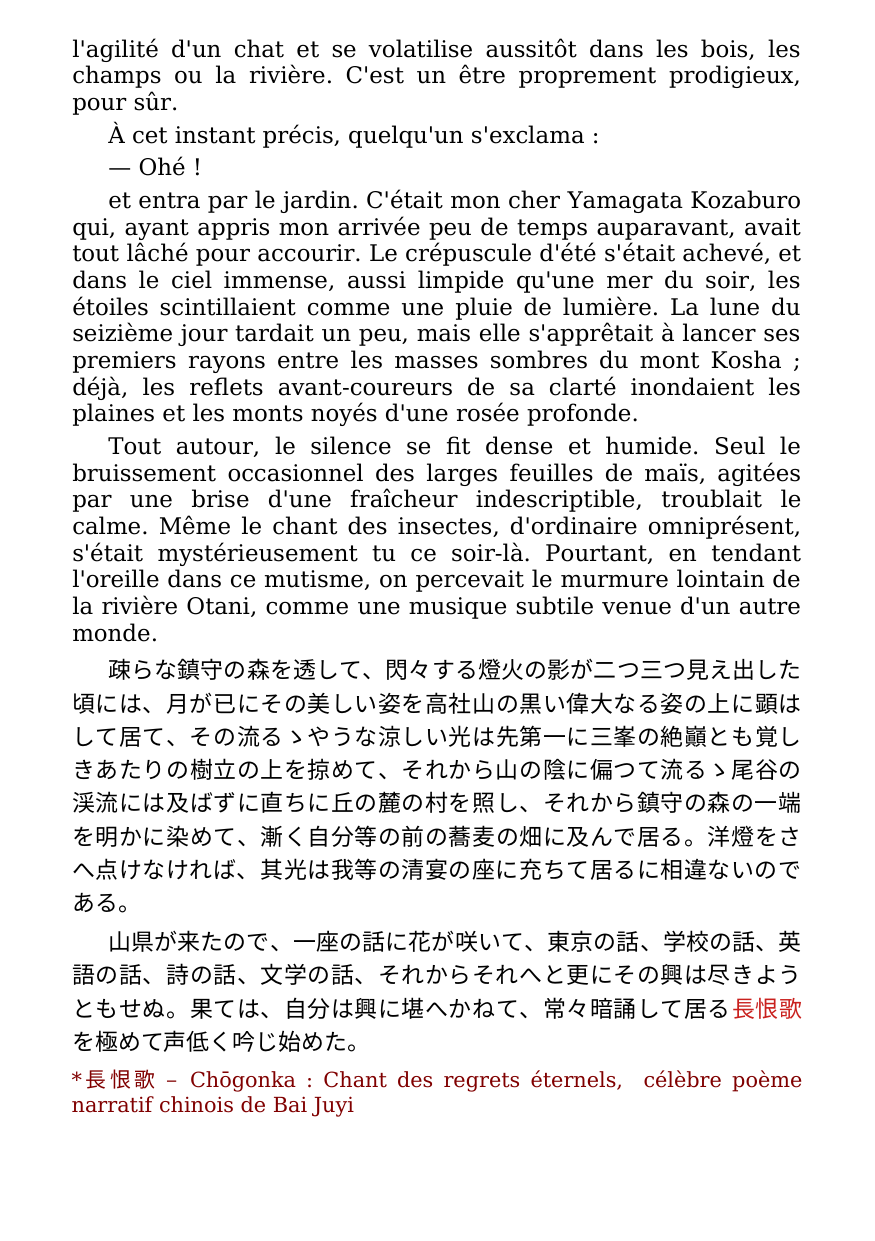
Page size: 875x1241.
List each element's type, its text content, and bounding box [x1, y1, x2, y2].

text 山県が来たので、一座の話に花が咲いて、東京の話、学校の話、英語の話、詩の話、文学の話、それからそれへと更にその興は尽きようともせぬ。果ては、自分は興に堪へかねて、常々暗誦して居る長恨歌を極めて声低く吟じ始めた。 [72, 924, 802, 1057]
text — Ohé ! [72, 154, 802, 181]
text À cet instant précis, quelqu'un s'exclama : [72, 122, 802, 149]
text 疎らな鎮守の森を透して、閃々する燈火の影が二つ三つ見え出した頃には、月が已にその美しい姿を高社山の黒い偉大なる姿の上に顕はして居て、その流るゝやうな涼しい光は先第一に三峯の絶巓とも覚しきあたりの樹立の上を掠めて、それから山の陰に偏つて流るゝ尾谷の渓流には及ばずに直ちに丘の麓の村を照し、それから鎮守の森の一端を明かに染めて、漸く自分等の前の蕎麦の畑に及んで居る。洋燈をさへ点けなければ、其光は我等の清宴の座に充ちて居るに相違ないのである。 [72, 652, 802, 918]
text et entra par le jardin. C'était mon cher Yamagata Kozaburo qui, ayant appris mon arrivée peu de temps auparavant, avait tout lâché pour accourir. Le crépuscule d'été s'était achevé, et dans le ciel immense, aussi limpide qu'une mer du soir, les étoiles scintillaient comme une pluie de lumière. La lune du seizième jour tardait un peu, mais elle s'apprêtait à lancer ses premiers rayons entre les masses sombres du mont Kosha ; déjà, les reflets avant-coureurs de sa clarté inondaient les plaines et les monts noyés d'une rosée profonde. [72, 187, 802, 427]
text Tout autour, le silence se fit dense et humide. Seul le bruissement occasionnel des larges feuilles de maïs, agitées par une brise d'une fraîcheur indescriptible, troublait le calme. Même le chant des insectes, d'ordinaire omniprésent, s'était mystérieusement tu ce soir-là. Pourtant, en tendant l'oreille dans ce mutisme, on percevait le murmure lointain de la rivière Otani, comme une musique subtile venue d'un autre monde. [72, 433, 802, 646]
text *長恨歌 – Chōgonka : Chant des regrets éternels, célèbre poème narratif chinois de Bai Juyi [71, 1063, 803, 1117]
text l'agilité d'un chat et se volatilise aussitôt dans les bois, les champs ou la rivière. C'est un être proprement prodigieux, pour sûr. [72, 36, 802, 116]
